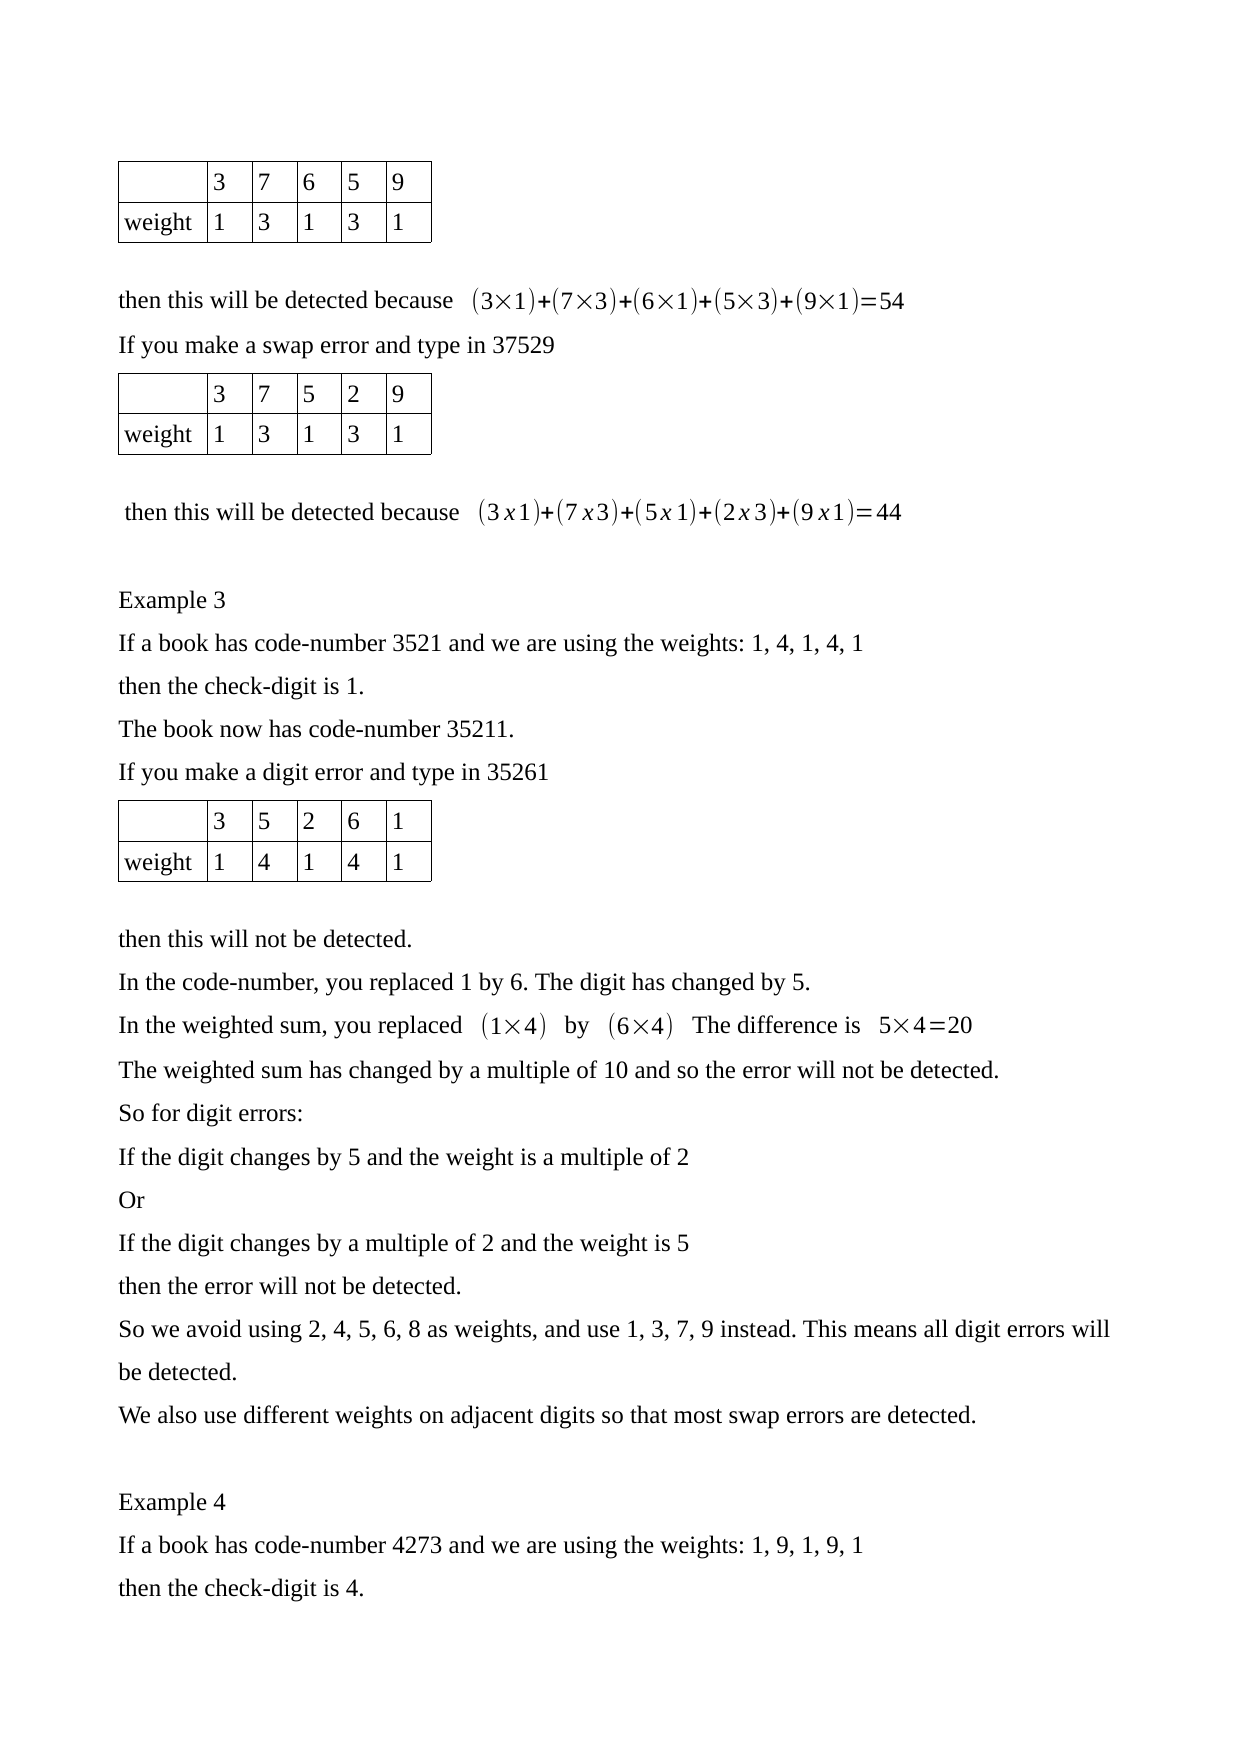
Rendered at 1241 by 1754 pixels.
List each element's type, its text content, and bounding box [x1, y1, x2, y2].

table_cell weight [119, 203, 207, 242]
table_cell 3 [253, 414, 297, 454]
table_cell 1 [298, 414, 341, 454]
table_cell 3 [253, 203, 297, 242]
text If you make a swap error and type in 37529 [118, 330, 1122, 359]
table_header 5 [253, 801, 297, 841]
table_cell 1 [387, 203, 431, 242]
table_cell 4 [253, 842, 297, 881]
text then the check-digit is 4. [118, 1573, 1122, 1602]
table_header 3 [208, 801, 252, 841]
text The weighted sum has changed by a multiple of 10 and so the error will not be detected. [118, 1055, 1122, 1084]
text The book now has code-number 35211. [118, 714, 1122, 743]
text then this will not be detected. [118, 924, 1122, 953]
table_header [119, 801, 207, 841]
table_cell weight [119, 414, 207, 454]
table_header 9 [387, 374, 431, 413]
text If you make a digit error and type in 35261 [118, 757, 1122, 786]
text then this will be detected because [118, 285, 1122, 316]
table_header 1 [387, 801, 431, 841]
text In the code-number, you replaced 1 by 6. The digit has changed by 5. [118, 967, 1122, 996]
text So for digit errors: [118, 1098, 1122, 1127]
table_header 7 [253, 162, 297, 202]
text If a book has code-number 3521 and we are using the weights: 1, 4, 1, 4, 1 [118, 628, 1122, 657]
table_header 5 [298, 374, 341, 413]
text If a book has code-number 4273 and we are using the weights: 1, 9, 1, 9, 1 [118, 1530, 1122, 1558]
table_header [119, 162, 207, 202]
table_cell 1 [387, 842, 431, 881]
text If the digit changes by a multiple of 2 and the weight is 5 [118, 1228, 1122, 1257]
text then the error will not be detected. [118, 1271, 1122, 1300]
text Example 3 [118, 585, 1122, 613]
table_header 5 [342, 162, 386, 202]
table_cell 3 [342, 414, 386, 454]
text If the digit changes by 5 and the weight is a multiple of 2 [118, 1142, 1122, 1170]
table_header 2 [342, 374, 386, 413]
table_cell weight [119, 842, 207, 881]
text Example 4 [118, 1487, 1122, 1515]
table_header 7 [253, 374, 297, 413]
table_header 6 [298, 162, 341, 202]
table_cell 1 [298, 842, 341, 881]
text In the weighted sum, you replacedbyThe difference is [118, 1011, 1122, 1041]
table_cell 1 [208, 203, 252, 242]
table_header 3 [208, 162, 252, 202]
table_header 9 [387, 162, 431, 202]
table_cell 1 [208, 414, 252, 454]
table_cell 4 [342, 842, 386, 881]
table_header 2 [298, 801, 341, 841]
table_header 6 [342, 801, 386, 841]
table_header [119, 374, 207, 413]
text then the check-digit is 1. [118, 671, 1122, 700]
table_cell 1 [387, 414, 431, 454]
table_cell 3 [342, 203, 386, 242]
table_cell 1 [208, 842, 252, 881]
text then this will be detected because [118, 497, 1122, 527]
text We also use different weights on adjacent digits so that most swap errors are detected. [118, 1400, 1122, 1429]
text So we avoid using 2, 4, 5, 6, 8 as weights, and use 1, 3, 7, 9 instead. This means all digit errors will be detected. [118, 1314, 1122, 1386]
text Or [118, 1185, 1122, 1213]
table_cell 1 [298, 203, 341, 242]
table_header 3 [208, 374, 252, 413]
